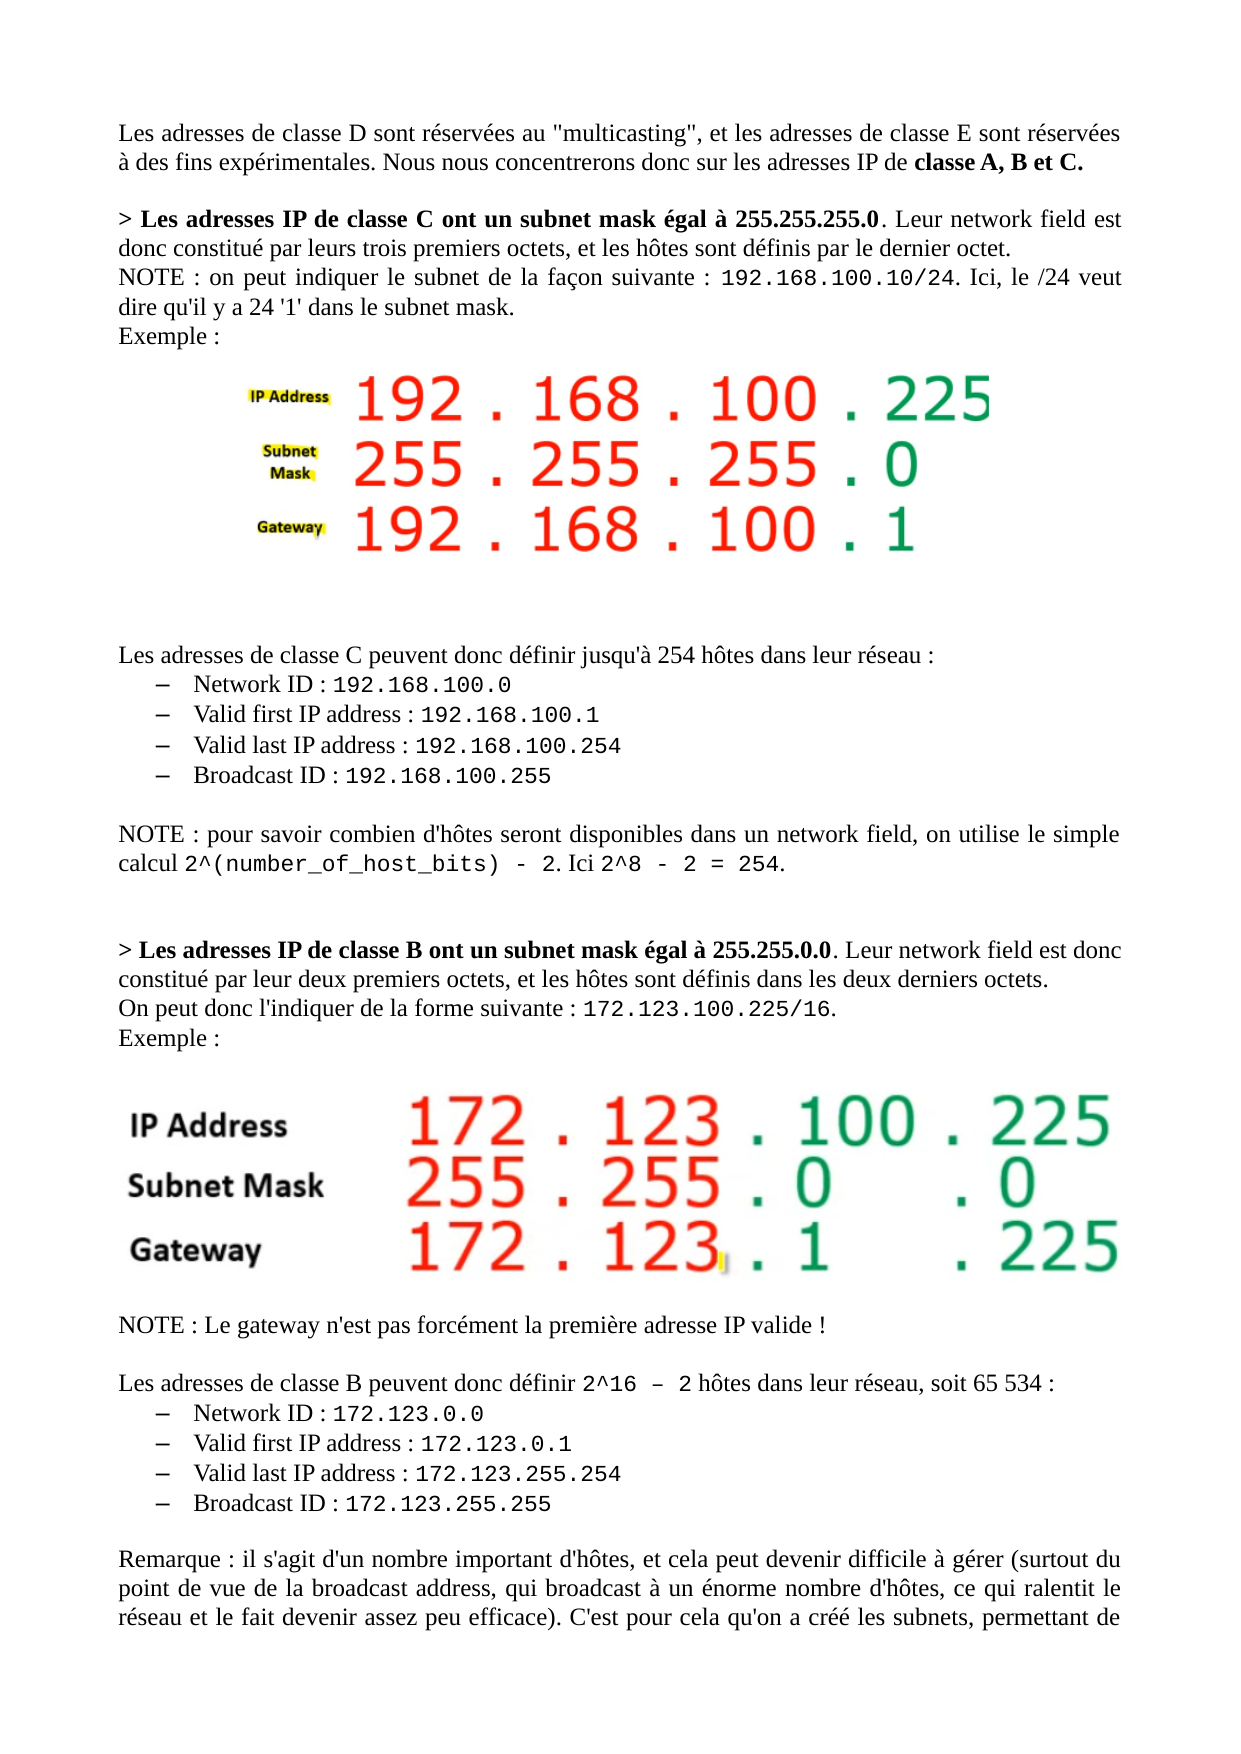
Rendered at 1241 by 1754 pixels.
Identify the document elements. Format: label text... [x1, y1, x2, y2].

list Valid first IP address : 172.123.0.1 [156, 1428, 1122, 1458]
text NOTE : Le gateway n'est pas forcément la première adresse IP valide ! [118, 1310, 1122, 1339]
list Broadcast ID : 192.168.100.255 [156, 760, 1122, 790]
text Exemple : [118, 321, 1122, 349]
text Les adresses de classe B peuvent donc définir 2^16 – 2 hôtes dans leur réseau, soit 65 534 : [118, 1368, 1122, 1398]
text > Les adresses IP de classe C ont un subnet mask égal à 255.255.255.0. Leur network field est donc constitué par leurs trois premiers octets, et les hôtes sont définis par le dernier octet. [118, 204, 1122, 262]
list Network ID : 192.168.100.0 [156, 669, 1122, 699]
text Remarque : il s'agit d'un nombre important d'hôtes, et cela peut devenir difficile à gérer (surtout du point de vue de la broadcast address, qui broadcast à un énorme nombre d'hôtes, ce qui ralentit le réseau et le fait devenir assez peu efficace). C'est pour cela qu'on a créé les subnets, permettant de [118, 1544, 1122, 1631]
list Valid last IP address : 192.168.100.254 [156, 730, 1122, 760]
text NOTE : on peut indiquer le subnet de la façon suivante : 192.168.100.10/24. Ici, le /24 veut dire qu'il y a 24 '1' dans le subnet mask. [118, 262, 1122, 321]
list Valid last IP address : 172.123.255.254 [156, 1458, 1122, 1488]
text Exemple : [118, 1023, 1122, 1052]
text Les adresses de classe D sont réservées au "multicasting", et les adresses de classe E sont réservées à des fins expérimentales. Nous nous concentrerons donc sur les adresses IP de classe A, B et C. [118, 118, 1122, 176]
text On peut donc l'indiquer de la forme suivante : 172.123.100.225/16. [118, 993, 1122, 1023]
list Broadcast ID : 172.123.255.255 [156, 1488, 1122, 1519]
list Valid first IP address : 192.168.100.1 [156, 699, 1122, 730]
text Les adresses de classe C peuvent donc définir jusqu'à 254 hôtes dans leur réseau : [118, 641, 1122, 669]
text > Les adresses IP de classe B ont un subnet mask égal à 255.255.0.0. Leur network field est donc constitué par leur deux premiers octets, et les hôtes sont définis dans les deux derniers octets. [118, 935, 1122, 993]
list Network ID : 172.123.0.0 [156, 1398, 1122, 1428]
text NOTE : pour savoir combien d'hôtes seront disponibles dans un network field, on utilise le simple calcul 2^(number_of_host_bits) - 2. Ici 2^8 - 2 = 254. [118, 819, 1122, 878]
